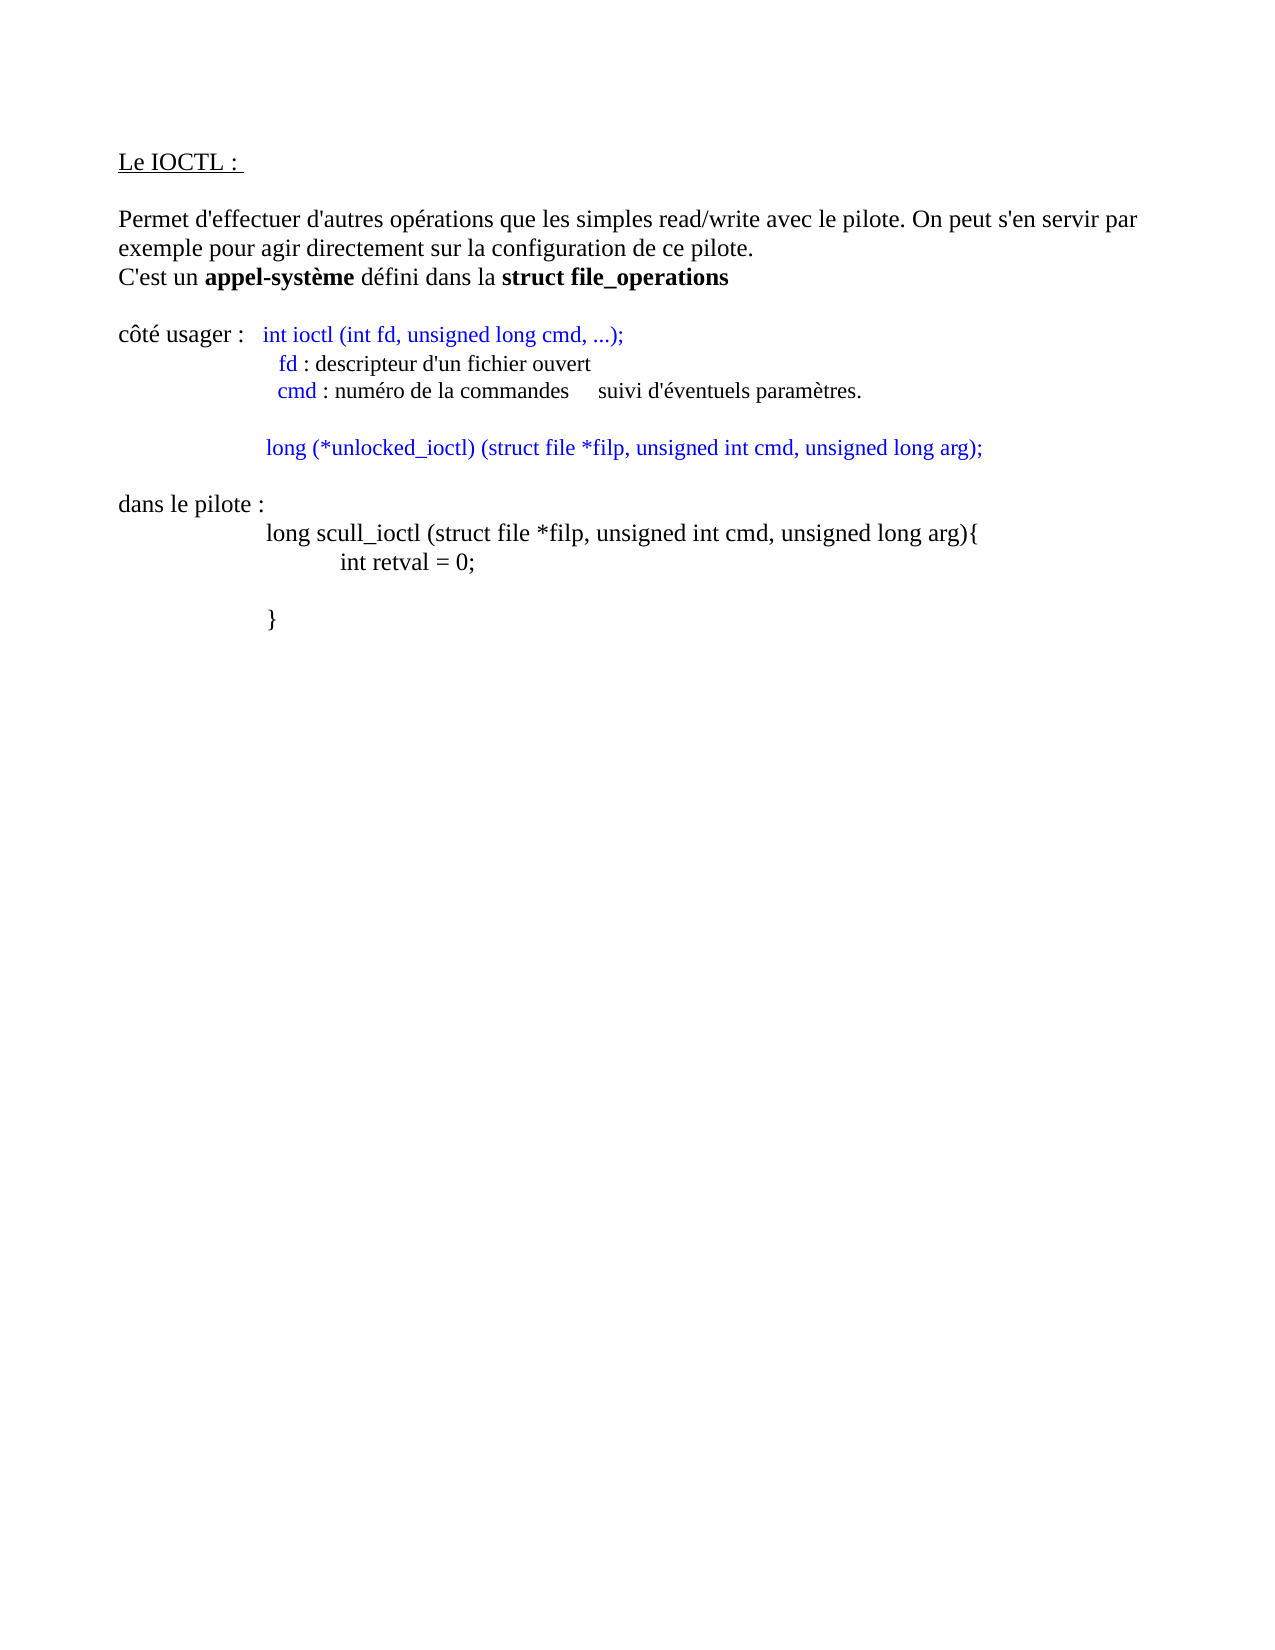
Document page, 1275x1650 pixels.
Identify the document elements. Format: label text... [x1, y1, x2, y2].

text cmd : numéro de la commandes suivi d'éventuels paramètres. [118, 377, 1157, 403]
text long (*unlocked_ioctl) (struct file *filp, unsigned int cmd, unsigned long arg); [118, 432, 1157, 461]
text int retval = 0; [118, 547, 1157, 576]
text Permet d'effectuer d'autres opérations que les simples read/write avec le pilote. On peut s'en servir par exemple pour agir directement sur la configuration de ce pilote. [118, 204, 1157, 262]
text fd : descripteur d'un fichier ouvert [118, 348, 1157, 377]
text Le IOCTL : [118, 147, 1157, 176]
text côté usager : int ioctl (int fd, unsigned long cmd, ...); [118, 319, 1157, 348]
text C'est un appel-système défini dans la struct file_operations [118, 262, 1157, 291]
text long scull_ioctl (struct file *filp, unsigned int cmd, unsigned long arg){ [118, 518, 1157, 547]
text dans le pilote : [118, 489, 1157, 518]
text } [118, 604, 1157, 633]
